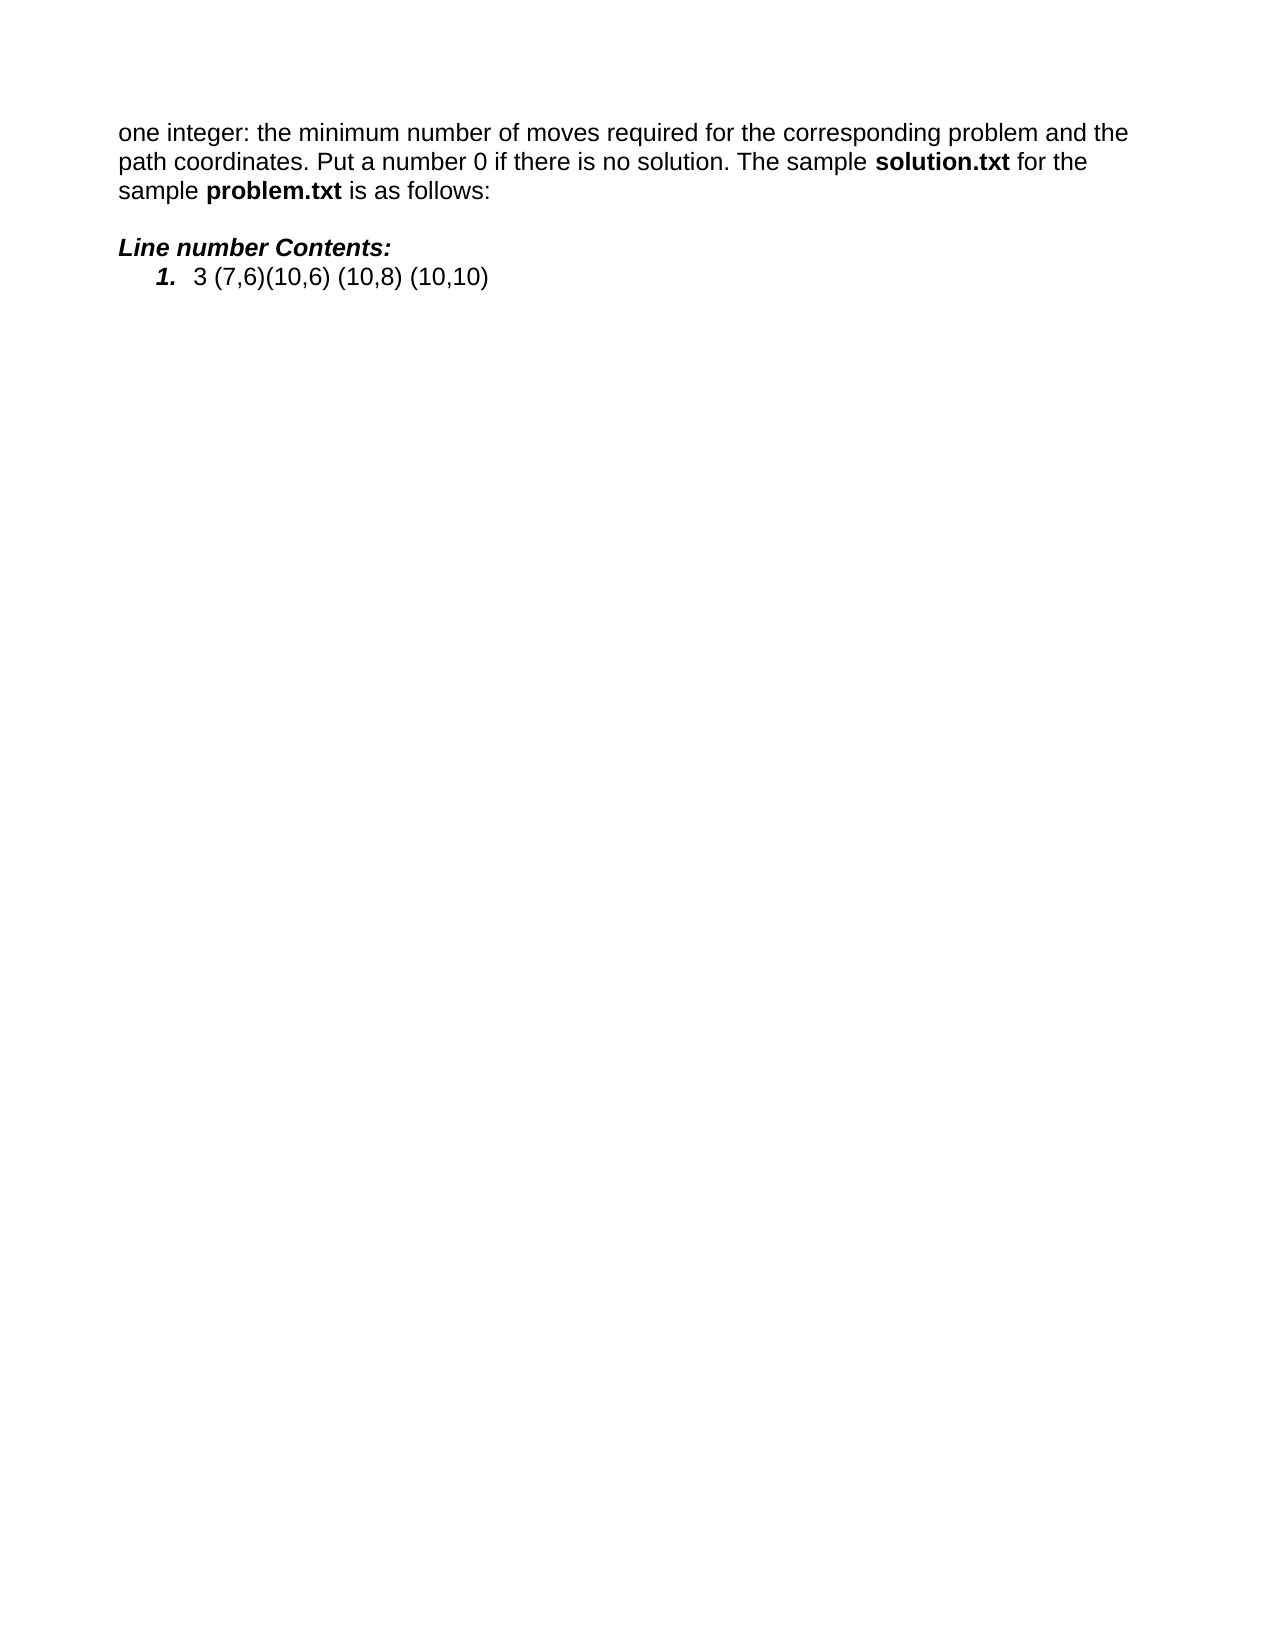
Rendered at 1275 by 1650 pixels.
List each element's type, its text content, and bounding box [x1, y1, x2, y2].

text Line number Contents: [118, 233, 1157, 262]
text one integer: the minimum number of moves required for the corresponding problem and the path coordinates. Put a number 0 if there is no solution. The sample solution.txt for the sample problem.txt is as follows: [118, 118, 1157, 204]
list 3 (7,6)(10,6) (10,8) (10,10) [156, 262, 1157, 291]
